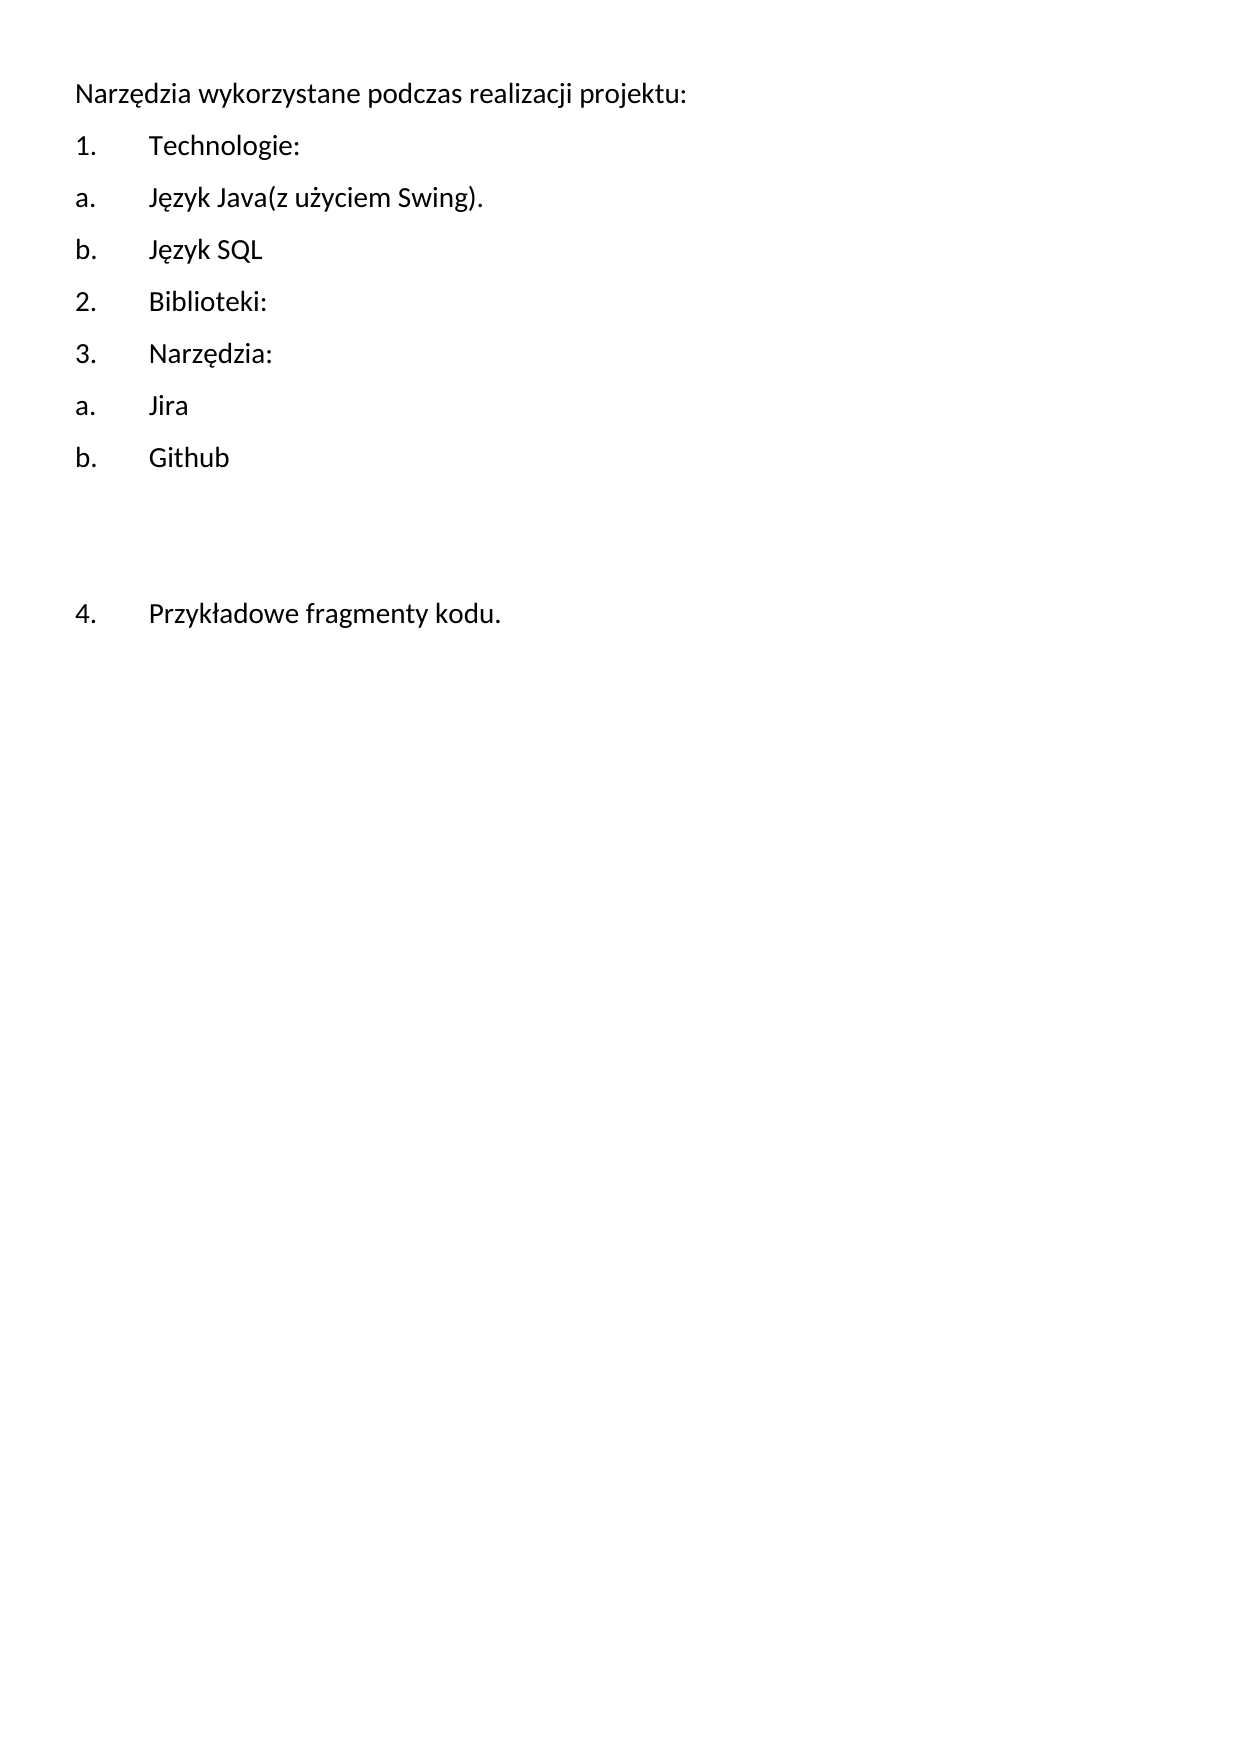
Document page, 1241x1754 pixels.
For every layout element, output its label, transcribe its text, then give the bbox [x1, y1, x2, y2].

list Jira [75, 387, 1054, 422]
list Język Java(z użyciem Swing). [75, 179, 1054, 214]
list Przykładowe fragmenty kodu. [75, 595, 1054, 630]
text Narzędzia wykorzystane podczas realizacji projektu: [75, 75, 1054, 111]
list Język SQL [75, 231, 1054, 267]
list Github [75, 439, 1054, 474]
list Narzędzia: [75, 335, 1054, 371]
list Technologie: [75, 127, 1054, 163]
list Biblioteki: [75, 283, 1054, 318]
